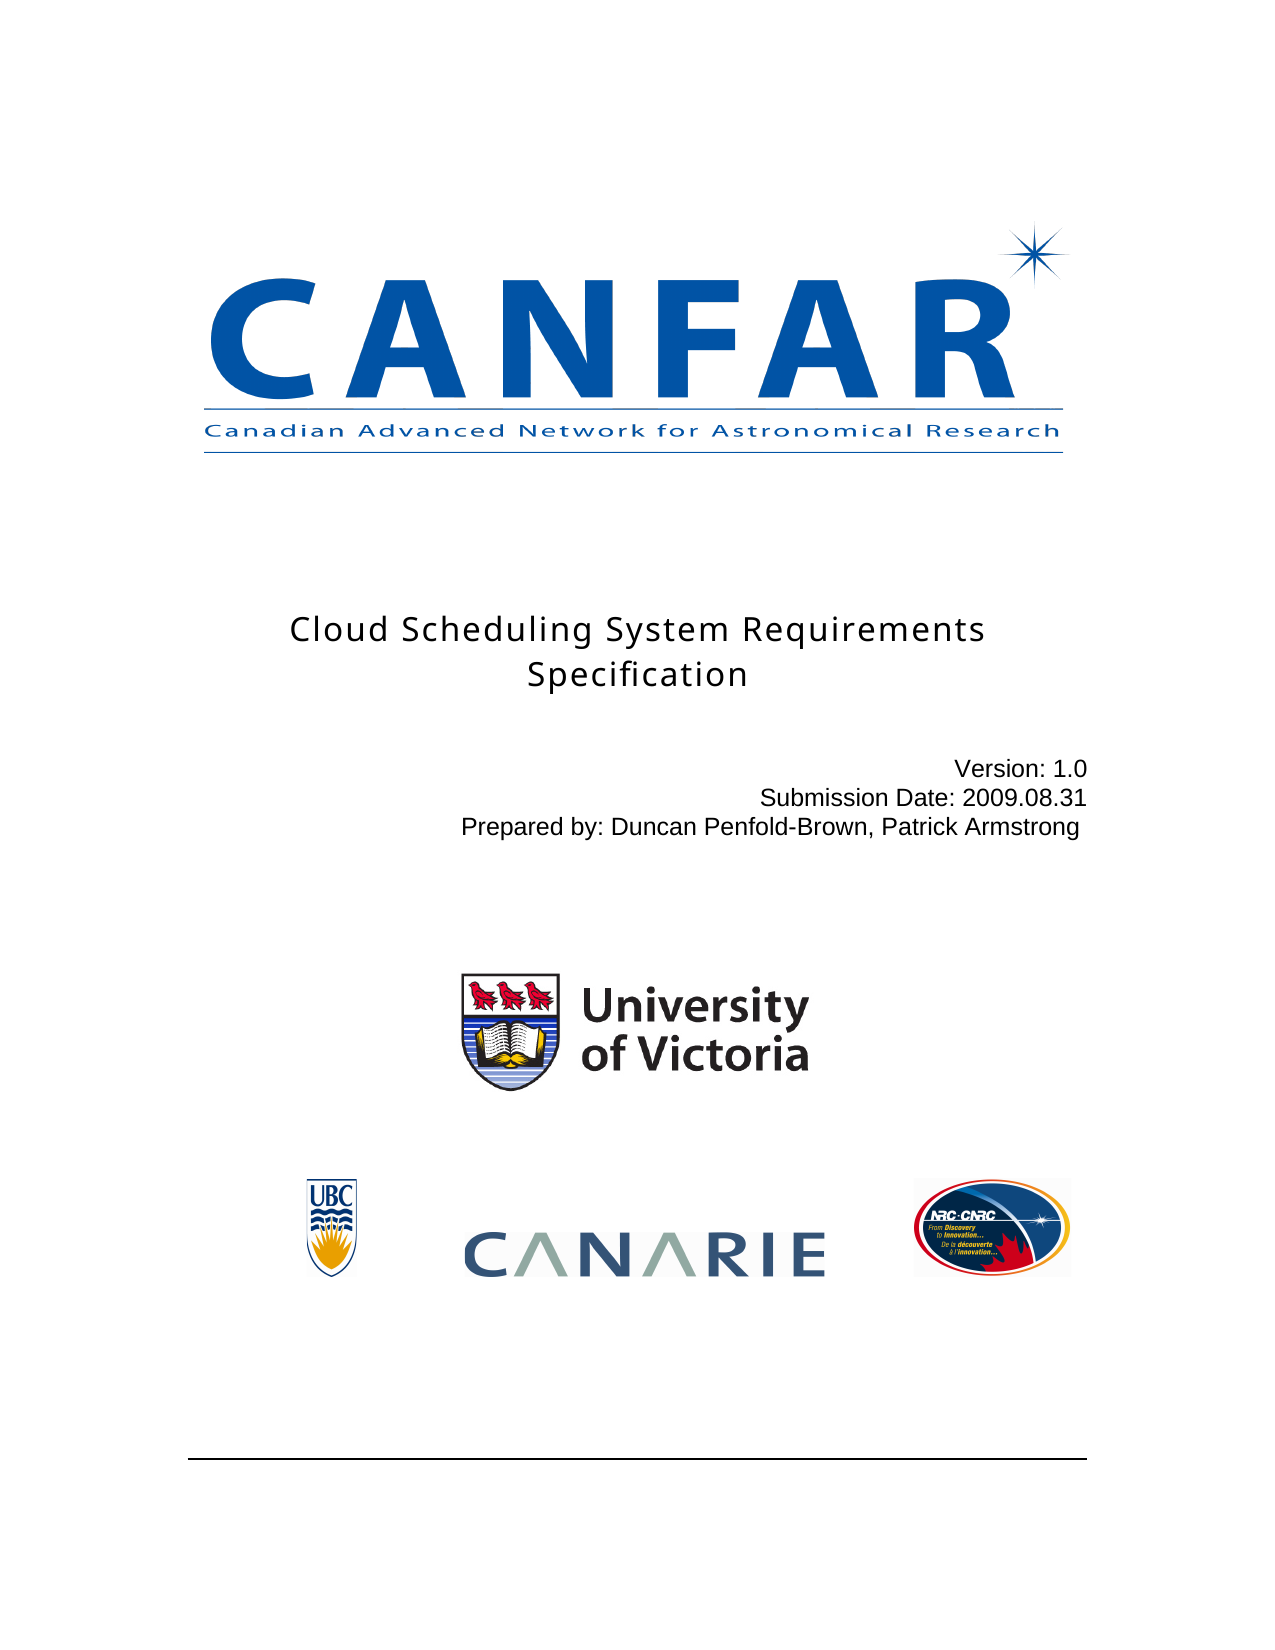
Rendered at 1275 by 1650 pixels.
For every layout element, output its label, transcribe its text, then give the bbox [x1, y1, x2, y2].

picture [451, 964, 824, 1103]
picture [306, 1179, 357, 1277]
text Cloud Scheduling System Requirements Specification [187, 606, 1087, 696]
text Submission Date: 2009.08.31 [187, 783, 1087, 811]
picture [204, 221, 1071, 453]
text Version: 1.0 [187, 754, 1087, 783]
picture [464, 1232, 825, 1277]
text Prepared by: Duncan Penfold-Brown, Patrick Armstrong [187, 811, 1087, 840]
picture [913, 1178, 1072, 1277]
